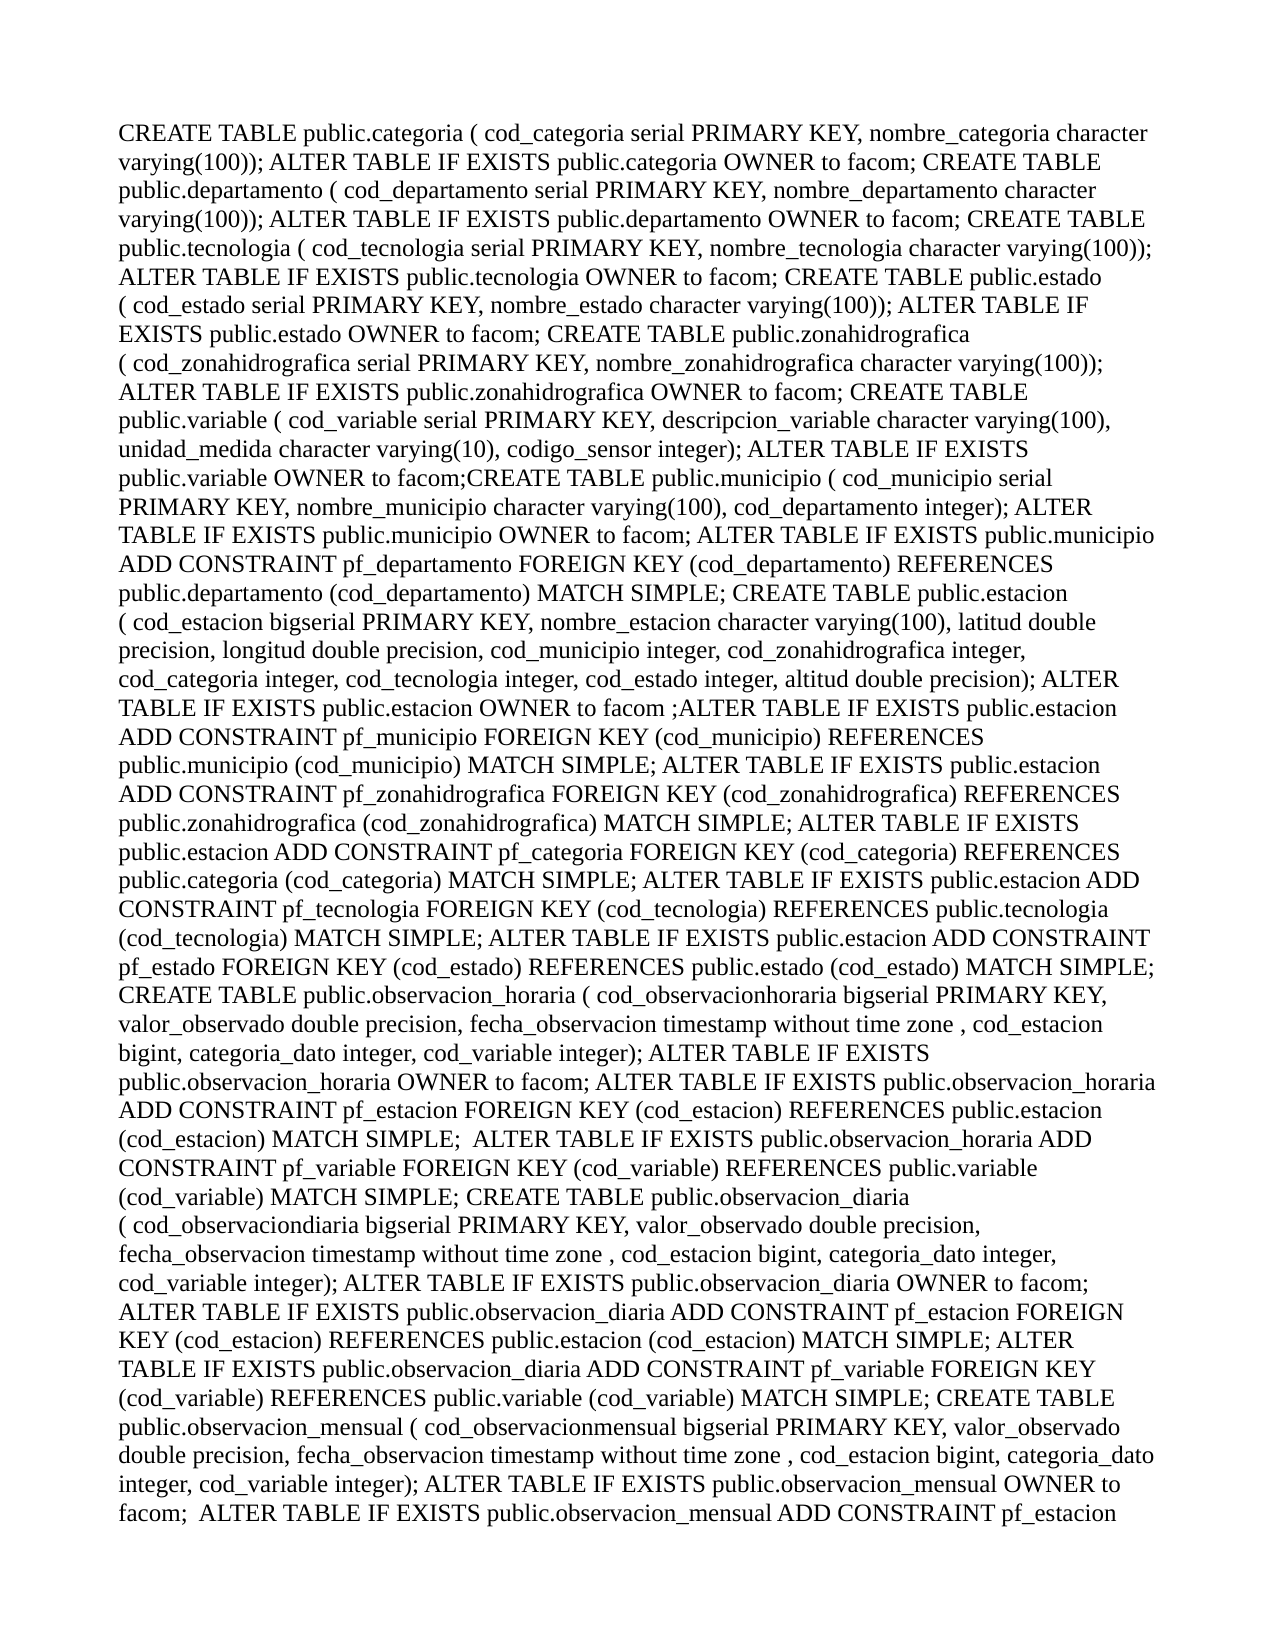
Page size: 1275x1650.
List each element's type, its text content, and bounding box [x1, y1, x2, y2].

text CREATE TABLE public.categoria ( cod_categoria serial PRIMARY KEY, nombre_categoria character varying(100)); ALTER TABLE IF EXISTS public.categoria OWNER to facom; CREATE TABLE public.departamento ( cod_departamento serial PRIMARY KEY, nombre_departamento character varying(100)); ALTER TABLE IF EXISTS public.departamento OWNER to facom; CREATE TABLE public.tecnologia ( cod_tecnologia serial PRIMARY KEY, nombre_tecnologia character varying(100)); ALTER TABLE IF EXISTS public.tecnologia OWNER to facom; CREATE TABLE public.estado ( cod_estado serial PRIMARY KEY, nombre_estado character varying(100)); ALTER TABLE IF EXISTS public.estado OWNER to facom; CREATE TABLE public.zonahidrografica ( cod_zonahidrografica serial PRIMARY KEY, nombre_zonahidrografica character varying(100)); ALTER TABLE IF EXISTS public.zonahidrografica OWNER to facom; CREATE TABLE public.variable ( cod_variable serial PRIMARY KEY, descripcion_variable character varying(100), unidad_medida character varying(10), codigo_sensor integer); ALTER TABLE IF EXISTS public.variable OWNER to facom;CREATE TABLE public.municipio ( cod_municipio serial PRIMARY KEY, nombre_municipio character varying(100), cod_departamento integer); ALTER TABLE IF EXISTS public.municipio OWNER to facom; ALTER TABLE IF EXISTS public.municipio ADD CONSTRAINT pf_departamento FOREIGN KEY (cod_departamento) REFERENCES public.departamento (cod_departamento) MATCH SIMPLE; CREATE TABLE public.estacion ( cod_estacion bigserial PRIMARY KEY, nombre_estacion character varying(100), latitud double precision, longitud double precision, cod_municipio integer, cod_zonahidrografica integer, cod_categoria integer, cod_tecnologia integer, cod_estado integer, altitud double precision); ALTER TABLE IF EXISTS public.estacion OWNER to facom ;ALTER TABLE IF EXISTS public.estacion ADD CONSTRAINT pf_municipio FOREIGN KEY (cod_municipio) REFERENCES public.municipio (cod_municipio) MATCH SIMPLE; ALTER TABLE IF EXISTS public.estacion ADD CONSTRAINT pf_zonahidrografica FOREIGN KEY (cod_zonahidrografica) REFERENCES public.zonahidrografica (cod_zonahidrografica) MATCH SIMPLE; ALTER TABLE IF EXISTS public.estacion ADD CONSTRAINT pf_categoria FOREIGN KEY (cod_categoria) REFERENCES public.categoria (cod_categoria) MATCH SIMPLE; ALTER TABLE IF EXISTS public.estacion ADD CONSTRAINT pf_tecnologia FOREIGN KEY (cod_tecnologia) REFERENCES public.tecnologia (cod_tecnologia) MATCH SIMPLE; ALTER TABLE IF EXISTS public.estacion ADD CONSTRAINT pf_estado FOREIGN KEY (cod_estado) REFERENCES public.estado (cod_estado) MATCH SIMPLE; CREATE TABLE public.observacion_horaria ( cod_observacionhoraria bigserial PRIMARY KEY, valor_observado double precision, fecha_observacion timestamp without time zone , cod_estacion bigint, categoria_dato integer, cod_variable integer); ALTER TABLE IF EXISTS public.observacion_horaria OWNER to facom; ALTER TABLE IF EXISTS public.observacion_horaria ADD CONSTRAINT pf_estacion FOREIGN KEY (cod_estacion) REFERENCES public.estacion (cod_estacion) MATCH SIMPLE; ALTER TABLE IF EXISTS public.observacion_horaria ADD CONSTRAINT pf_variable FOREIGN KEY (cod_variable) REFERENCES public.variable (cod_variable) MATCH SIMPLE; CREATE TABLE public.observacion_diaria ( cod_observaciondiaria bigserial PRIMARY KEY, valor_observado double precision, fecha_observacion timestamp without time zone , cod_estacion bigint, categoria_dato integer, cod_variable integer); ALTER TABLE IF EXISTS public.observacion_diaria OWNER to facom; ALTER TABLE IF EXISTS public.observacion_diaria ADD CONSTRAINT pf_estacion FOREIGN KEY (cod_estacion) REFERENCES public.estacion (cod_estacion) MATCH SIMPLE; ALTER TABLE IF EXISTS public.observacion_diaria ADD CONSTRAINT pf_variable FOREIGN KEY (cod_variable) REFERENCES public.variable (cod_variable) MATCH SIMPLE; CREATE TABLE public.observacion_mensual ( cod_observacionmensual bigserial PRIMARY KEY, valor_observado double precision, fecha_observacion timestamp without time zone , cod_estacion bigint, categoria_dato integer, cod_variable integer); ALTER TABLE IF EXISTS public.observacion_mensual OWNER to facom; ALTER TABLE IF EXISTS public.observacion_mensual ADD CONSTRAINT pf_estacion [118, 118, 1157, 1527]
